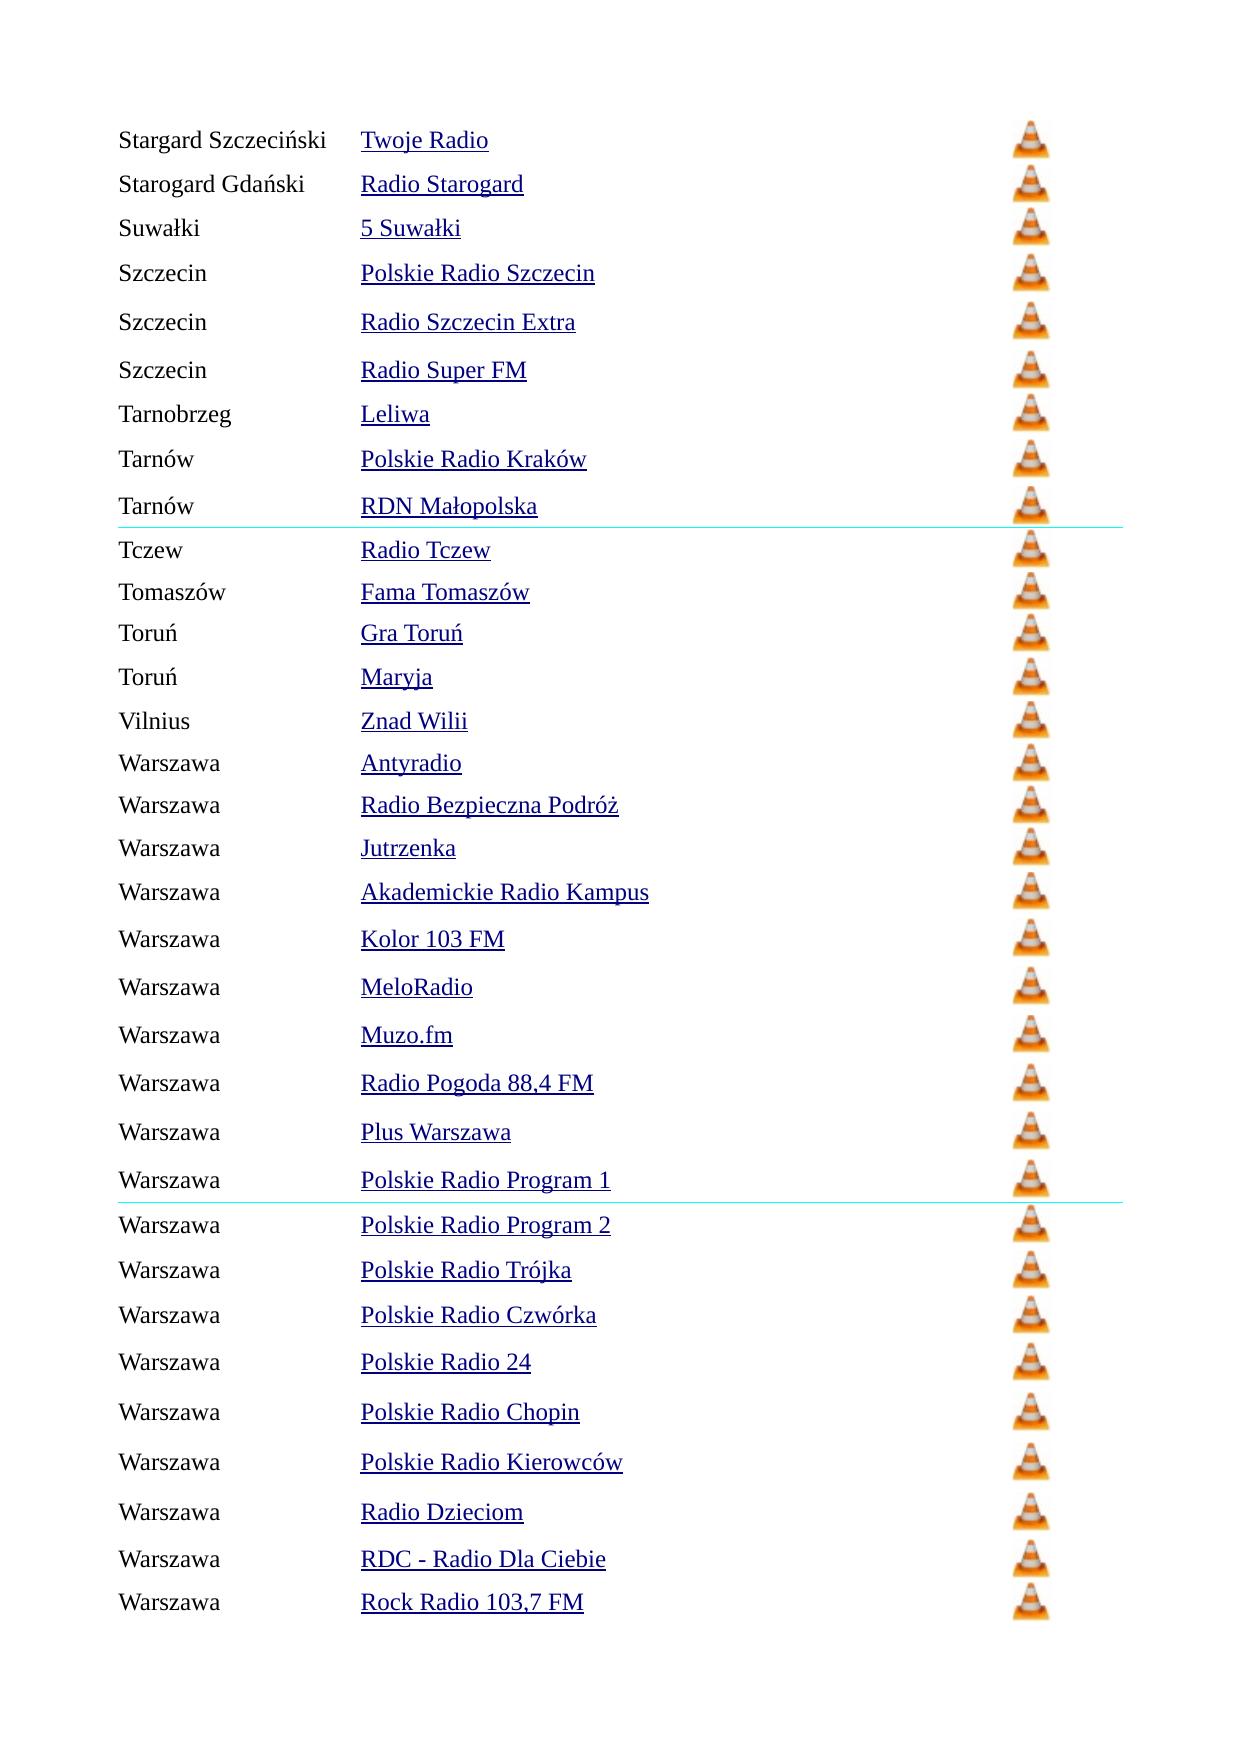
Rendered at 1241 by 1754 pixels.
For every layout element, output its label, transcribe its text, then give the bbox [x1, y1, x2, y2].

table_cell Polskie Radio Chopin [360, 1387, 941, 1437]
table_cell Maryja [360, 654, 941, 699]
table_cell Warszawa [118, 915, 360, 962]
picture [1012, 1392, 1052, 1432]
table_cell [941, 1487, 1123, 1537]
picture [1012, 1250, 1052, 1290]
table_cell RDN Małopolska [360, 484, 941, 527]
picture [1012, 486, 1052, 526]
picture [1012, 785, 1052, 825]
table_cell [941, 346, 1123, 393]
table_cell [941, 1437, 1123, 1487]
table_cell [941, 249, 1123, 296]
table_cell [941, 1581, 1123, 1623]
table_cell Radio Super FM [360, 346, 941, 393]
picture [1012, 207, 1052, 247]
table_cell Polskie Radio Czwórka [360, 1293, 941, 1337]
table_cell [941, 434, 1123, 484]
table_cell Warszawa [118, 1437, 360, 1487]
picture [1012, 572, 1052, 611]
table_cell Plus Warszawa [360, 1107, 941, 1156]
table_cell Warszawa [118, 784, 360, 826]
table_cell Warszawa [118, 1337, 360, 1387]
picture [1012, 613, 1052, 653]
picture [1012, 1159, 1052, 1199]
table_cell Warszawa [118, 1203, 360, 1246]
table_cell Warszawa [118, 1107, 360, 1156]
table_cell Warszawa [118, 1387, 360, 1437]
table_cell Warszawa [118, 1487, 360, 1537]
picture [1012, 1539, 1052, 1579]
table_cell Toruń [118, 612, 360, 654]
picture [1012, 701, 1052, 740]
table_cell Leliwa [360, 393, 941, 434]
table_cell Akademickie Radio Kampus [360, 868, 941, 915]
table_cell Warszawa [118, 1537, 360, 1581]
picture [1012, 253, 1052, 293]
table_cell [941, 206, 1123, 249]
picture [1012, 164, 1052, 204]
table_cell Polskie Radio Kierowców [360, 1437, 941, 1487]
table_cell Starogard Gdański [118, 162, 360, 206]
table_cell Tarnobrzeg [118, 393, 360, 434]
picture [1012, 120, 1052, 160]
table_cell Stargard Szczeciński [118, 118, 360, 162]
table_cell [941, 699, 1123, 742]
table_cell [941, 915, 1123, 962]
picture [1012, 1295, 1052, 1335]
table_cell [941, 1537, 1123, 1581]
table_cell 5 Suwałki [360, 206, 941, 249]
picture [1012, 1204, 1052, 1244]
table_cell Warszawa [118, 1156, 360, 1202]
table_cell Fama Tomaszów [360, 571, 941, 612]
table_cell Tarnów [118, 434, 360, 484]
table_cell Warszawa [118, 1293, 360, 1337]
table_cell [941, 1337, 1123, 1387]
picture [1012, 918, 1052, 958]
table_cell Radio Bezpieczna Podróż [360, 784, 941, 826]
picture [1012, 350, 1052, 390]
table_cell Rock Radio 103,7 FM [360, 1581, 941, 1623]
table_cell Polskie Radio Szczecin [360, 249, 941, 296]
table_cell Radio Szczecin Extra [360, 296, 941, 346]
table_cell Polskie Radio Trójka [360, 1246, 941, 1293]
table_cell Znad Wilii [360, 699, 941, 742]
table_cell Vilnius [118, 699, 360, 742]
table_cell Jutrzenka [360, 826, 941, 868]
picture [1012, 1442, 1052, 1482]
table_cell Toruń [118, 654, 360, 699]
table_cell Warszawa [118, 826, 360, 868]
table_cell Muzo.fm [360, 1010, 941, 1059]
table_cell Radio Starogard [360, 162, 941, 206]
table_cell Polskie Radio Program 2 [360, 1203, 941, 1246]
table_cell [941, 296, 1123, 346]
table_cell Polskie Radio 24 [360, 1337, 941, 1387]
table_cell [941, 826, 1123, 868]
table_cell [941, 484, 1123, 527]
picture [1012, 743, 1052, 783]
table_cell Tarnów [118, 484, 360, 527]
picture [1012, 1582, 1052, 1622]
table_cell [941, 1246, 1123, 1293]
table_cell Twoje Radio [360, 118, 941, 162]
table_cell Warszawa [118, 868, 360, 915]
table_cell [941, 1156, 1123, 1202]
table_cell Warszawa [118, 1010, 360, 1059]
table_cell Antyradio [360, 742, 941, 784]
table_cell [941, 1293, 1123, 1337]
table_cell Kolor 103 FM [360, 915, 941, 962]
table_cell [941, 868, 1123, 915]
table_cell Warszawa [118, 742, 360, 784]
picture [1012, 1111, 1052, 1151]
picture [1012, 1342, 1052, 1382]
table_cell [941, 162, 1123, 206]
table_cell Szczecin [118, 249, 360, 296]
picture [1012, 439, 1052, 479]
table_cell Polskie Radio Kraków [360, 434, 941, 484]
picture [1012, 1015, 1052, 1054]
table_cell Warszawa [118, 1246, 360, 1293]
table_cell [941, 612, 1123, 654]
picture [1012, 657, 1052, 697]
picture [1012, 827, 1052, 867]
table_cell [941, 962, 1123, 1010]
picture [1012, 529, 1052, 569]
picture [1012, 1492, 1052, 1532]
table_cell [941, 118, 1123, 162]
table_cell Radio Tczew [360, 528, 941, 571]
table_cell [941, 393, 1123, 434]
table_cell [941, 742, 1123, 784]
table_cell Polskie Radio Program 1 [360, 1156, 941, 1202]
table_cell Warszawa [118, 962, 360, 1010]
picture [1012, 301, 1052, 341]
table_cell [941, 1059, 1123, 1107]
table_cell [941, 654, 1123, 699]
table_cell Radio Dzieciom [360, 1487, 941, 1537]
table_cell Tomaszów [118, 571, 360, 612]
table_cell Radio Pogoda 88,4 FM [360, 1059, 941, 1107]
picture [1012, 1063, 1052, 1103]
table_cell MeloRadio [360, 962, 941, 1010]
table_cell [941, 571, 1123, 612]
table_cell [941, 1203, 1123, 1246]
table_cell Gra Toruń [360, 612, 941, 654]
table_cell [941, 784, 1123, 826]
picture [1012, 872, 1052, 911]
table_cell [941, 1010, 1123, 1059]
picture [1012, 393, 1052, 433]
table_cell Suwałki [118, 206, 360, 249]
table_cell RDC - Radio Dla Ciebie [360, 1537, 941, 1581]
table_cell Tczew [118, 528, 360, 571]
table_cell Warszawa [118, 1581, 360, 1623]
table_cell Warszawa [118, 1059, 360, 1107]
table_cell [941, 1387, 1123, 1437]
table_cell Szczecin [118, 346, 360, 393]
table_cell [941, 528, 1123, 571]
picture [1012, 966, 1052, 1006]
table_cell Szczecin [118, 296, 360, 346]
table_cell [941, 1107, 1123, 1156]
